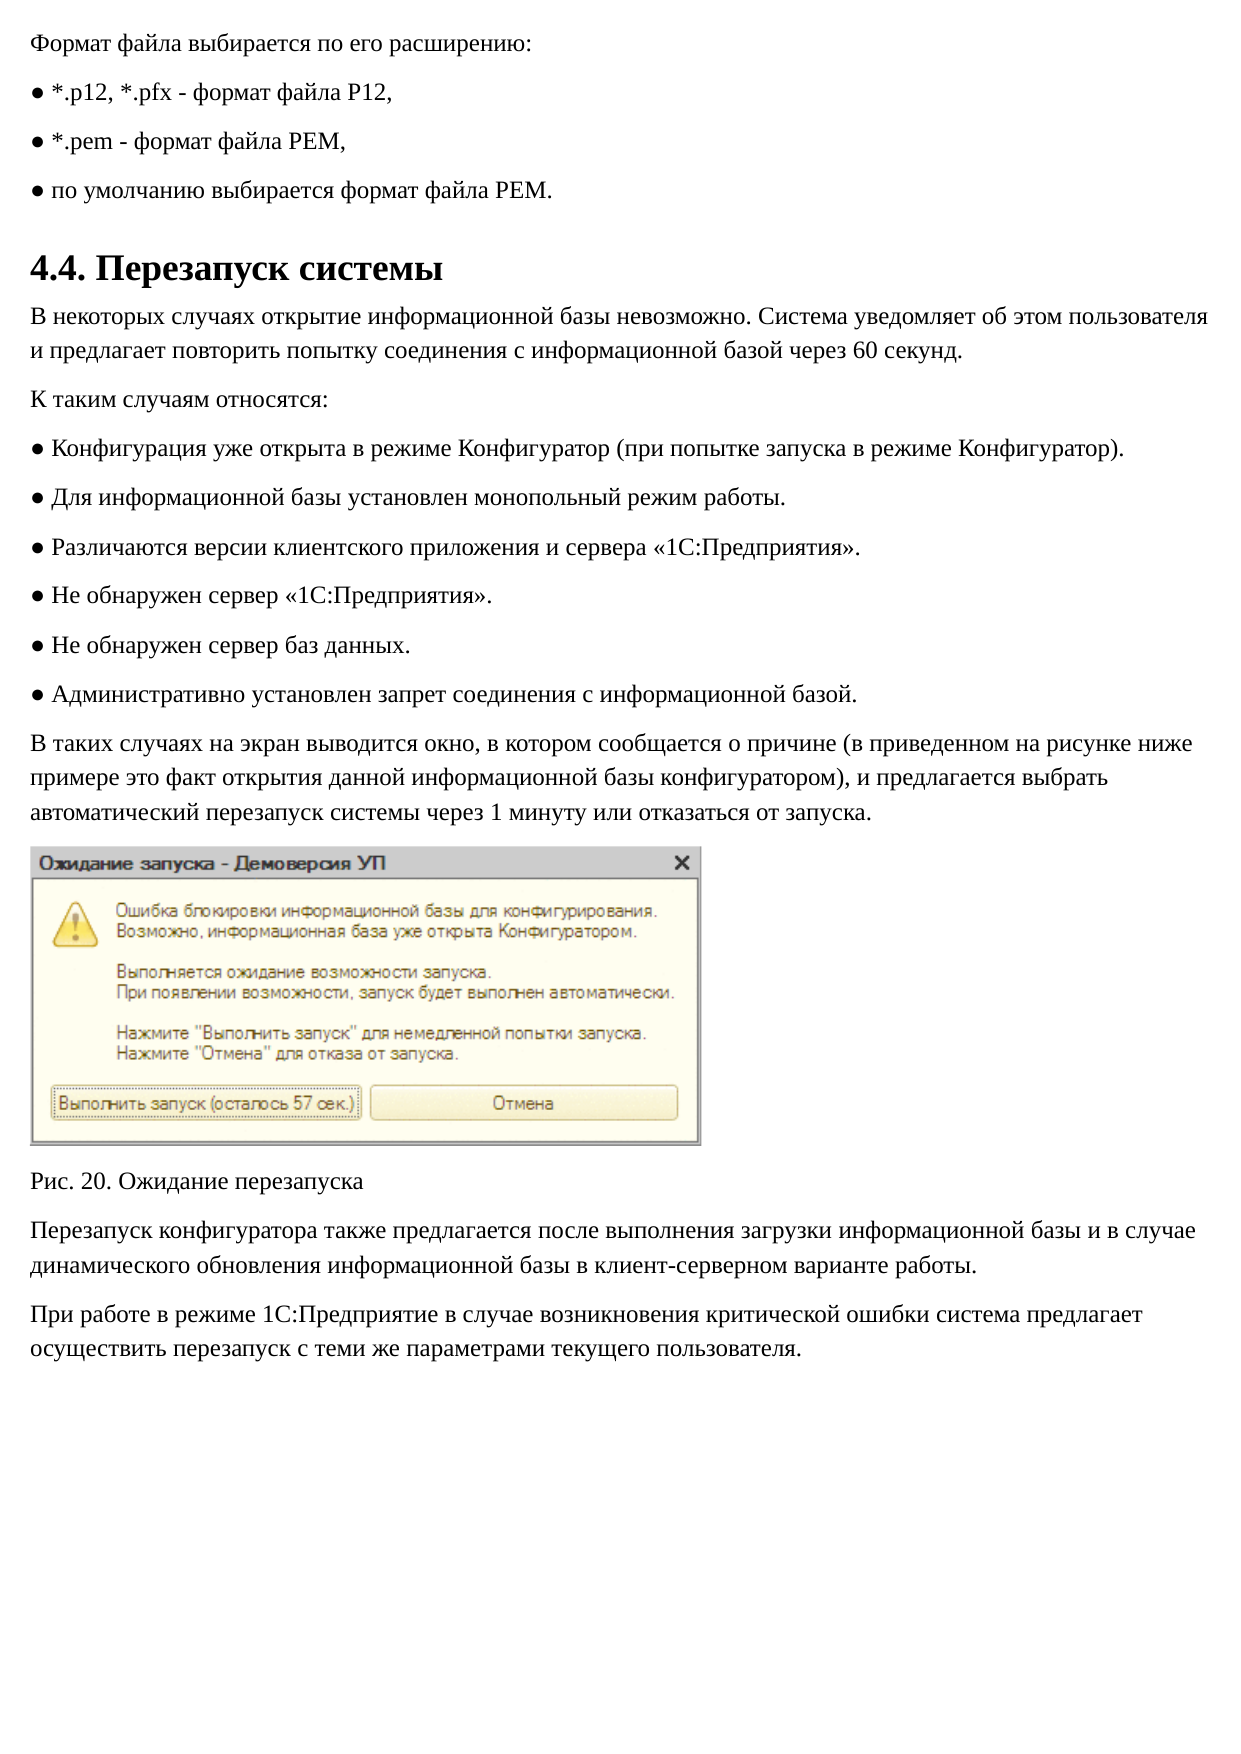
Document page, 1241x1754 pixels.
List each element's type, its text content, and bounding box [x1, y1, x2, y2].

text ● Для информационной базы установлен монопольный режим работы. [30, 482, 1211, 511]
text Рис. 20. Ожидание перезапуска [30, 1166, 1211, 1195]
subtitle 4.4. Перезапуск системы [30, 245, 1211, 288]
text Перезапуск конфигуратора также предлагается после выполнения загрузки информационной базы и в случае динамического обновления информационной базы в клиент-серверном варианте работы. [30, 1215, 1211, 1278]
text ● Не обнаружен сервер баз данных. [30, 630, 1211, 658]
text ● Конфигурация уже открыта в режиме Конфигуратор (при попытке запуска в режиме Конфигуратор). [30, 433, 1211, 462]
text Формат файла выбирается по его расширению: [30, 28, 1211, 57]
text ● Не обнаружен сервер «1С:Предприятия». [30, 581, 1211, 609]
text При работе в режиме 1С:Предприятие в случае возникновения критической ошибки система предлагает осуществить перезапуск с теми же параметрами текущего пользователя. [30, 1299, 1211, 1362]
text В некоторых случаях открытие информационной базы невозможно. Система уведомляет об этом пользователя и предлагает повторить попытку соединения с информационной базой через 60 секунд. [30, 301, 1211, 364]
text ● по умолчанию выбирается формат файла PEM. [30, 175, 1211, 204]
text ● Различаются версии клиентского приложения и сервера «1С:Предприятия». [30, 532, 1211, 560]
text К таким случаям относятся: [30, 384, 1211, 413]
text ● Административно установлен запрет соединения с информационной базой. [30, 679, 1211, 707]
picture [29, 845, 702, 1146]
text ● *.pem ‑ формат файла PEM, [30, 126, 1211, 155]
text В таких случаях на экран выводится окно, в котором сообщается о причине (в приведенном на рисунке ниже примере это факт открытия данной информационной базы конфигуратором), и предлагается выбрать автоматический перезапуск системы через 1 минуту или отказаться от запуска. [30, 728, 1211, 826]
text ● *.p12, *.pfx ‑ формат файла P12, [30, 77, 1211, 106]
